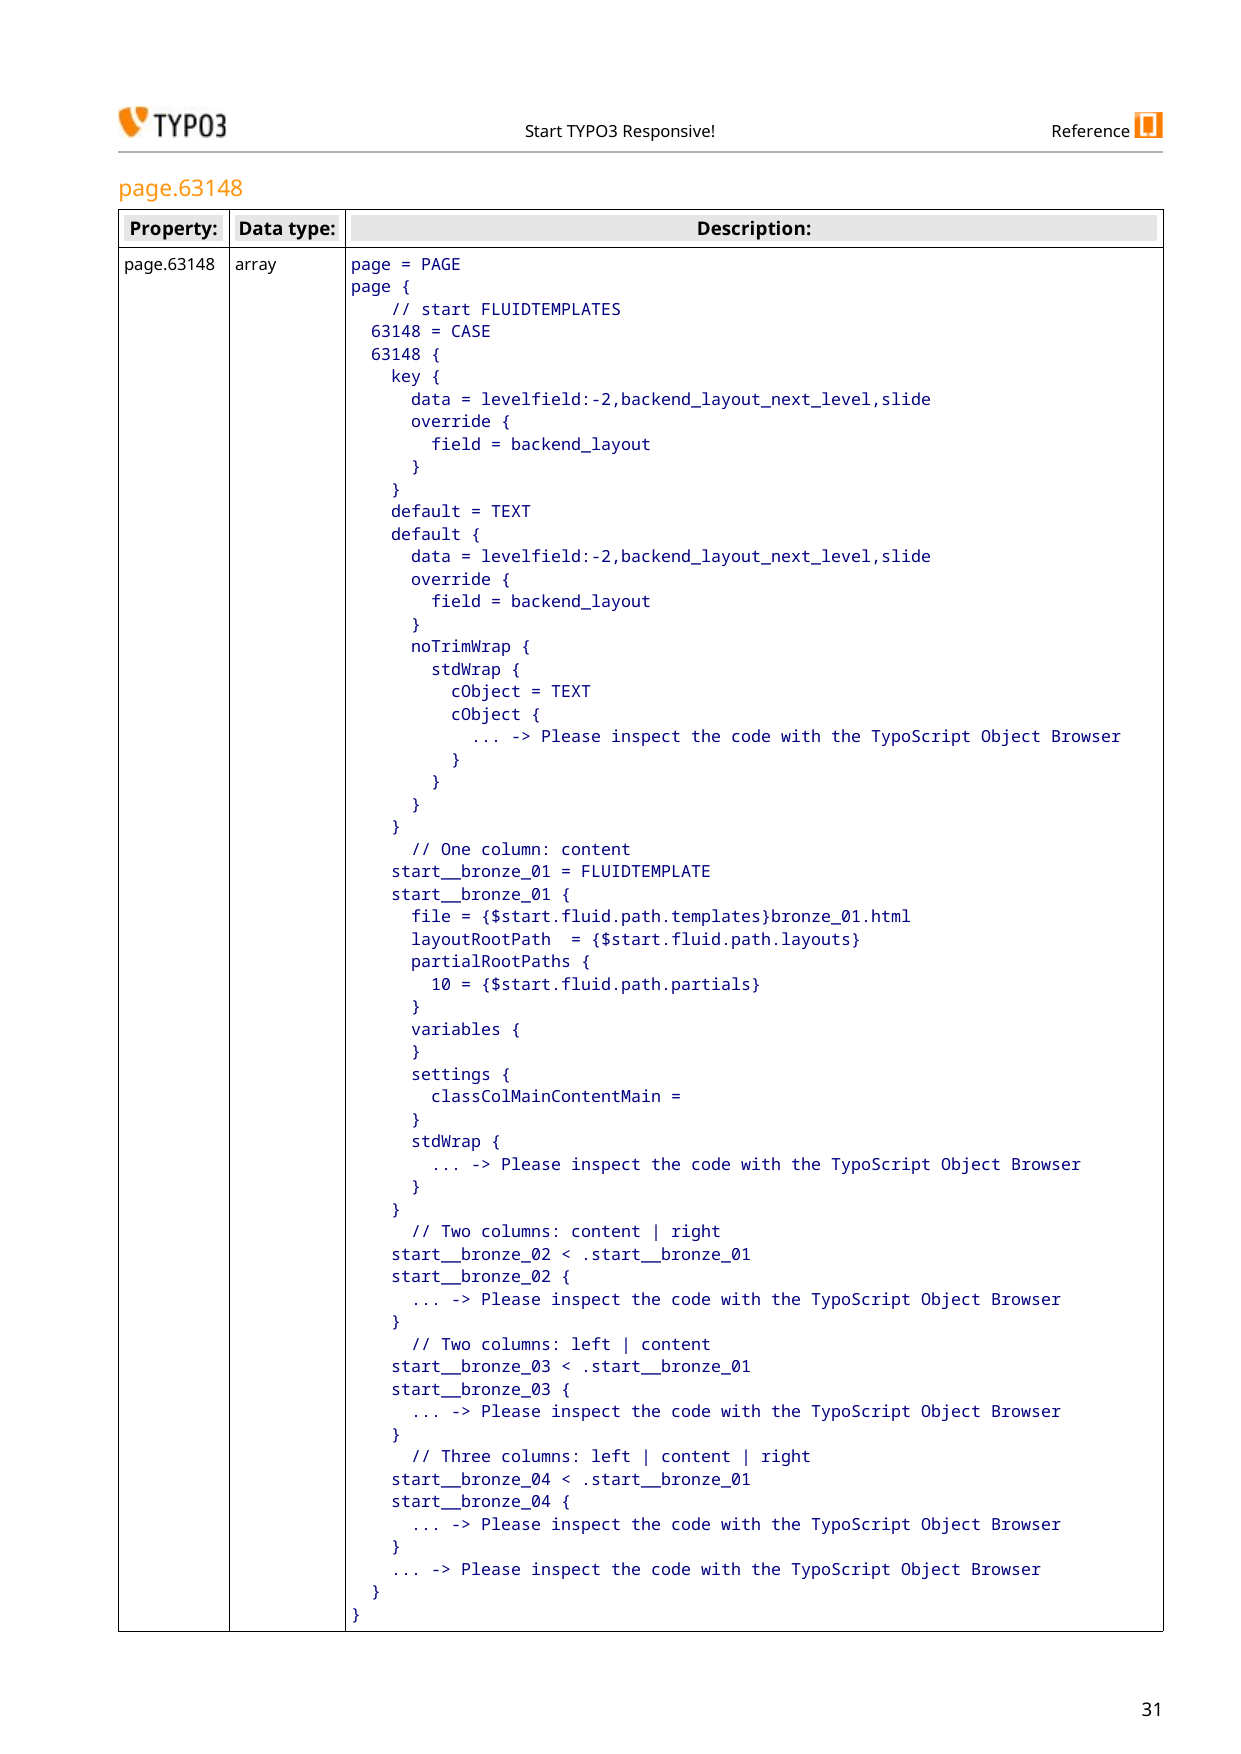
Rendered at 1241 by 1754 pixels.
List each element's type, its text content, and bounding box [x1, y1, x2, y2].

table_header Property: [119, 210, 229, 247]
picture [118, 106, 227, 138]
table_cell page.63148 [119, 248, 229, 1631]
table_cell array [230, 248, 345, 1631]
subtitle page.63148 [118, 172, 1163, 203]
picture [1134, 112, 1163, 138]
table_header Description: [346, 210, 1163, 247]
table_header Data type: [230, 210, 345, 247]
table_cell page = PAGE page { // start FLUIDTEMPLATES 63148 = CASE 63148 { key { data = levelfield:-2,backend_layout_next_level,slide override { field = backend_layout } } default = TEXT default { data = levelfield:-2,backend_layout_next_level,slide override { field = backend_layout } noTrimWrap { stdWrap { cObject = TEXT cObject { ... -> Please inspect the code with the TypoScript Object Browser } } } } // One column: content start__bronze_01 = FLUIDTEMPLATE start__bronze_01 { file = {$start.fluid.path.templates}bronze_01.html layoutRootPath = {$start.fluid.path.layouts} partialRootPaths { 10 = {$start.fluid.path.partials} } variables { } settings { classColMainContentMain = } stdWrap { ... -> Please inspect the code with the TypoScript Object Browser } } // Two columns: content | right start__bronze_02 < .start__bronze_01 start__bronze_02 { ... -> Please inspect the code with the TypoScript Object Browser } // Two columns: left | content start__bronze_03 < .start__bronze_01 start__bronze_03 { ... -> Please inspect the code with the TypoScript Object Browser } // Three columns: left | content | right start__bronze_04 < .start__bronze_01 start__bronze_04 { ... -> Please inspect the code with the TypoScript Object Browser } ... -> Please inspect the code with the TypoScript Object Browser } } [346, 248, 1163, 1631]
